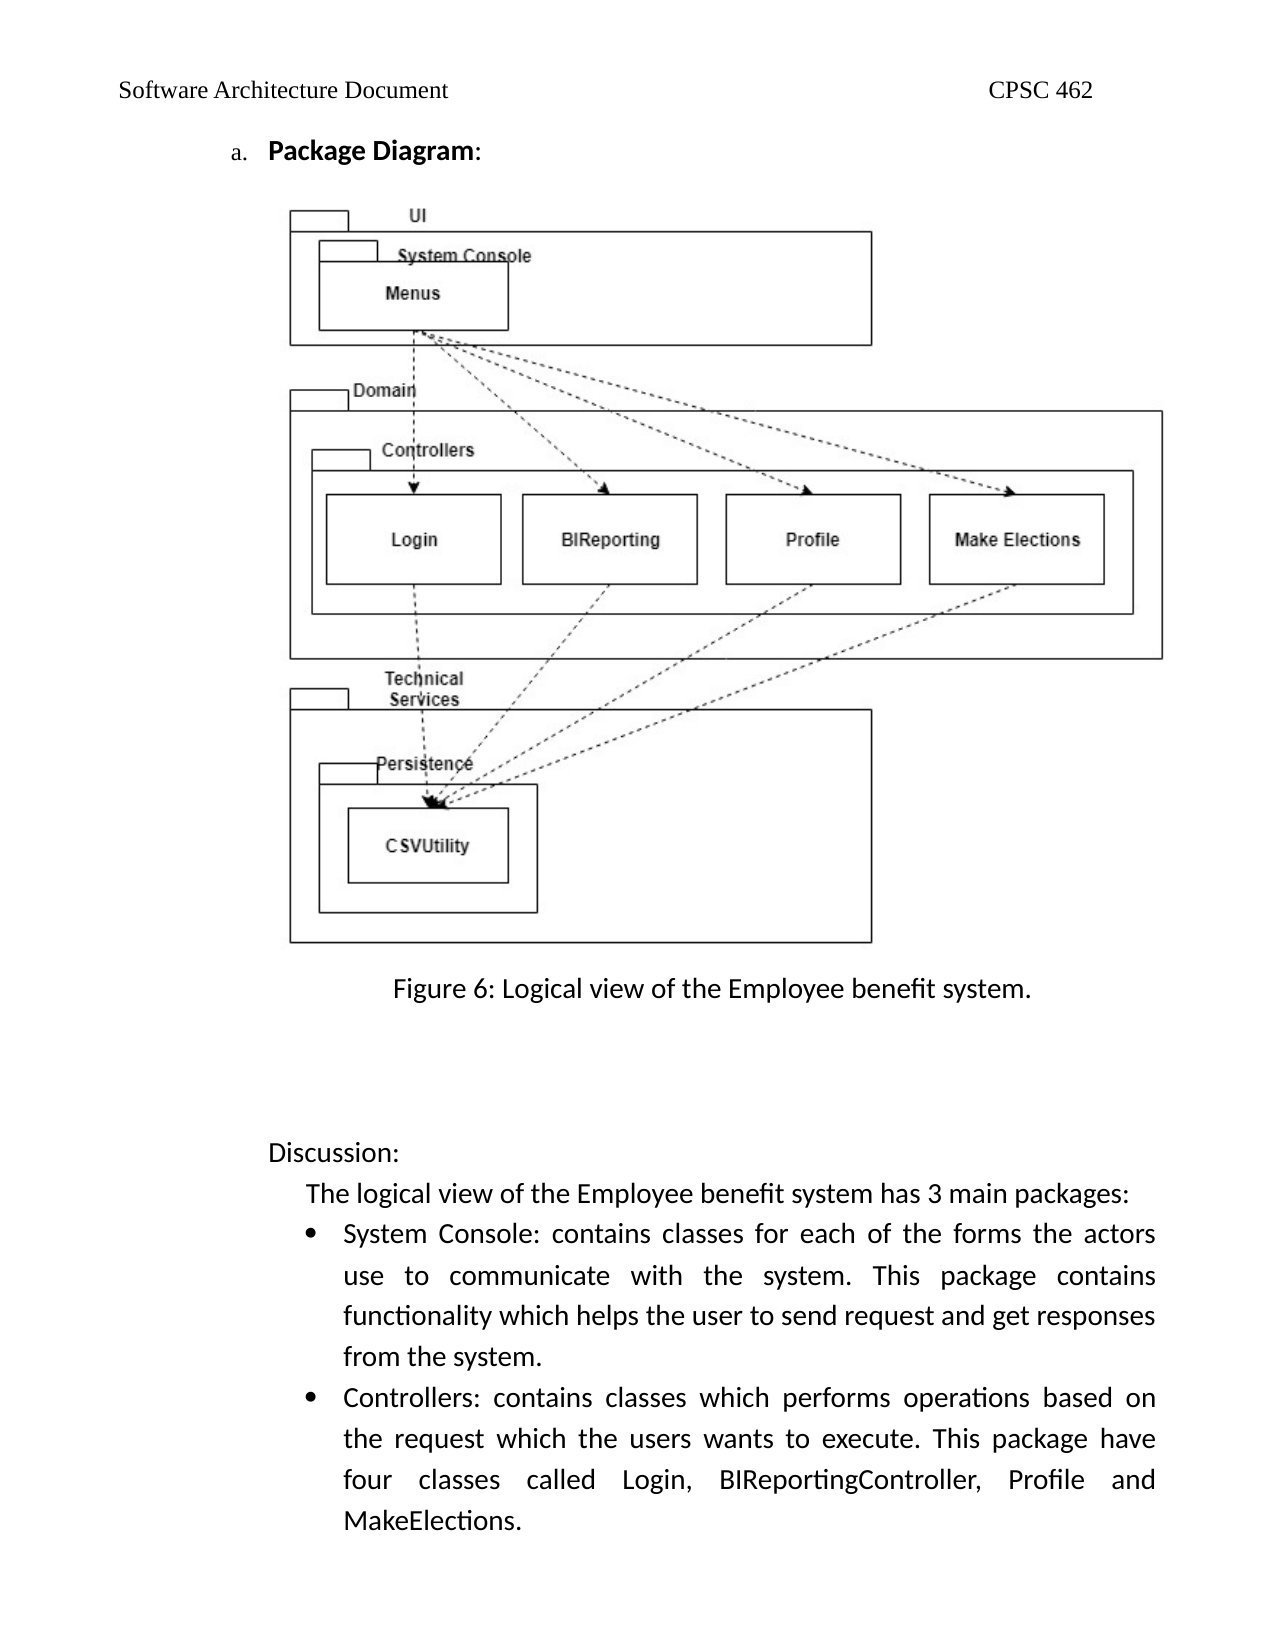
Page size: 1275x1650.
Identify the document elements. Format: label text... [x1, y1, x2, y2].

list The logical view of the Employee benefit system has 3 main packages: [268, 1175, 1157, 1210]
list Package Diagram: [231, 132, 1157, 168]
list System Console: contains classes for each of the forms the actors use to communicate with the system. This package contains functionality which helps the user to send request and get responses from the system. [306, 1216, 1157, 1374]
list Figure 6: Logical view of the Employee benefit system. [268, 970, 1157, 1006]
list Controllers: contains classes which performs operations based on the request which the users wants to execute. This package have four classes called Login, BIReportingController, Profile and MakeElections. [306, 1379, 1157, 1538]
list Discussion: [268, 1134, 1157, 1169]
